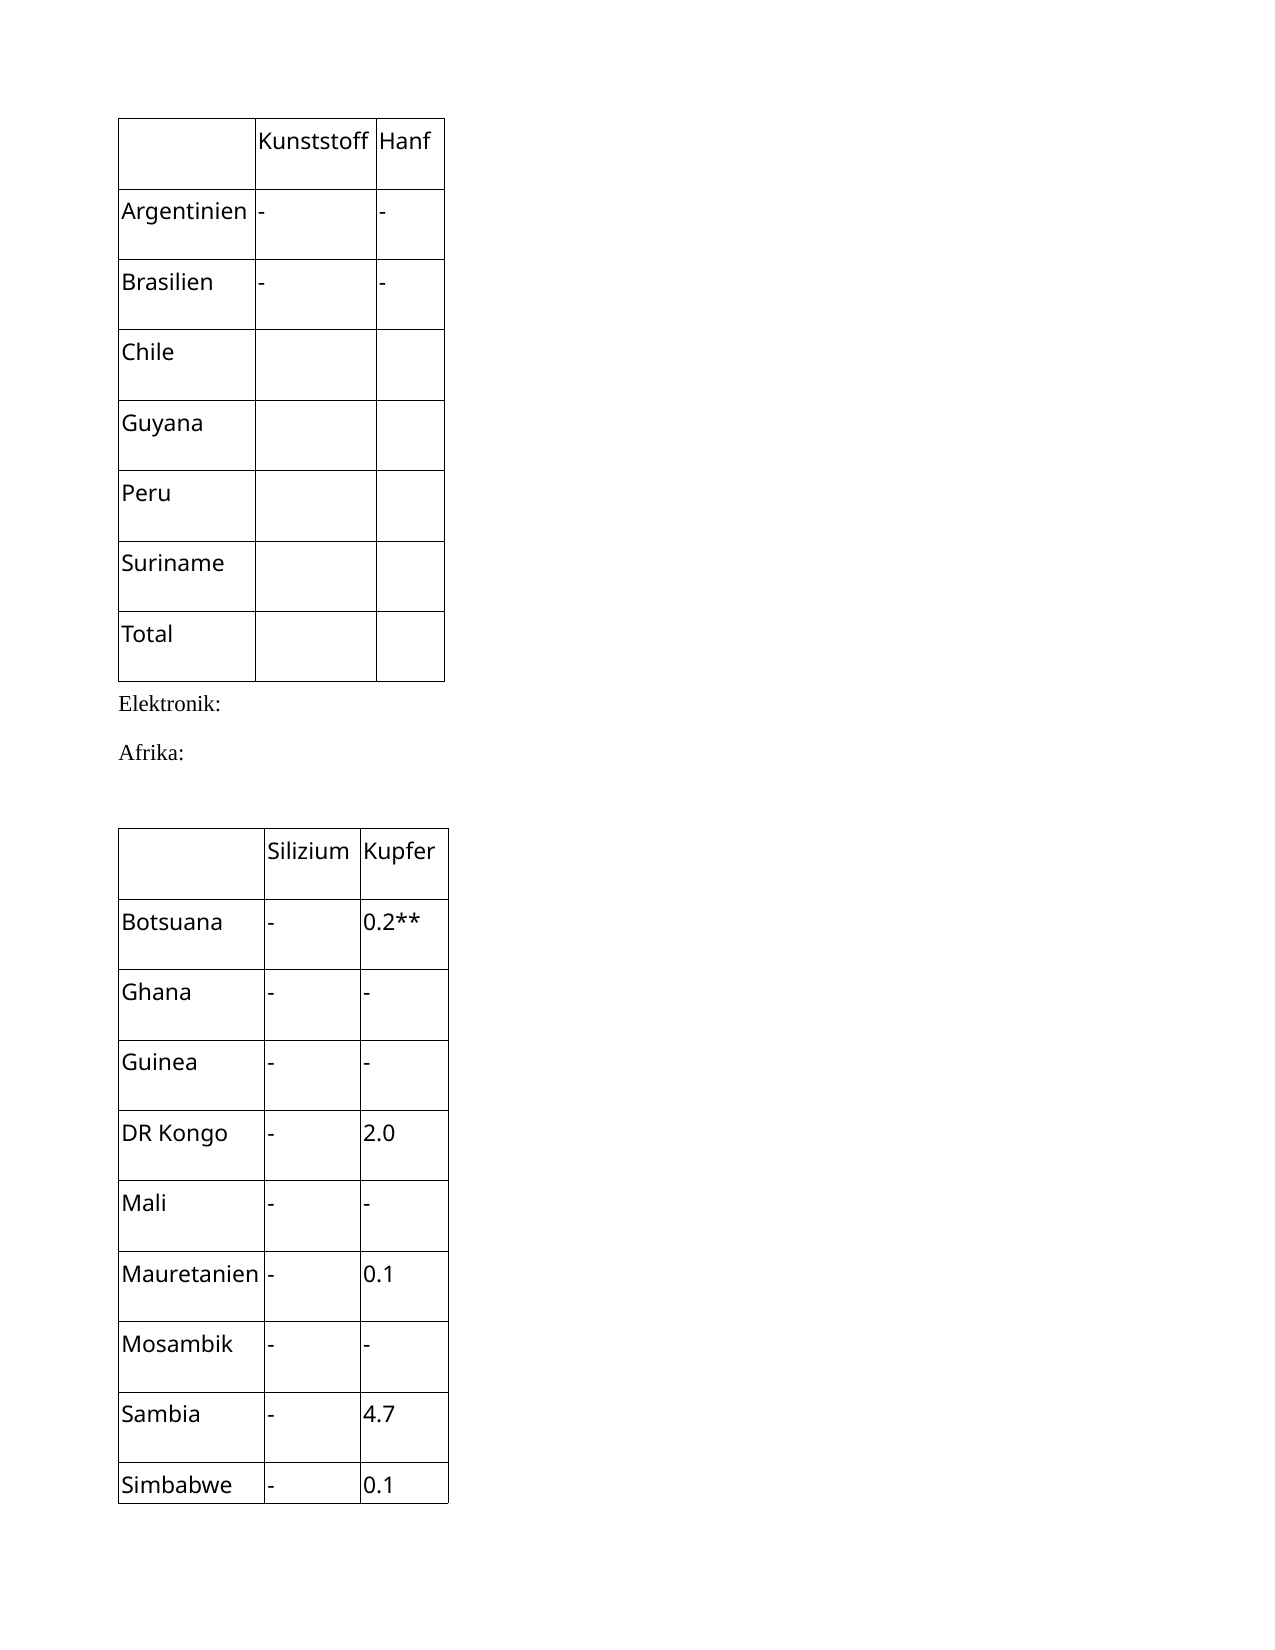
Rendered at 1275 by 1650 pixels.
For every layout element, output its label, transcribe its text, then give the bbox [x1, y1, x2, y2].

table_cell DR Kongo [119, 1111, 264, 1180]
text Elektronik: [118, 682, 1157, 717]
table_cell Chile [119, 330, 255, 400]
table_cell Argentinien [119, 190, 255, 259]
table_cell Guyana [119, 401, 255, 470]
table_cell [256, 330, 376, 400]
table_cell Brasilien [119, 260, 255, 329]
table_cell [377, 542, 444, 611]
table_cell Guinea [119, 1041, 264, 1110]
table_cell - [361, 1322, 448, 1392]
table_cell 4.7 [361, 1393, 448, 1462]
table_cell - [265, 1041, 360, 1110]
table_cell - [265, 1393, 360, 1462]
table_cell [377, 330, 444, 400]
table_cell Botsuana [119, 900, 264, 969]
table_cell Simbabwe [119, 1463, 264, 1503]
table_cell - [265, 1252, 360, 1321]
table_cell 0.1 [361, 1463, 448, 1503]
table_cell Mosambik [119, 1322, 264, 1392]
table_cell - [256, 190, 376, 259]
table_header Kupfer [361, 829, 448, 899]
table_cell - [361, 1041, 448, 1110]
table_cell 0.1 [361, 1252, 448, 1321]
table_header Silizium [265, 829, 360, 899]
table_header [119, 119, 255, 188]
table_cell [256, 612, 376, 681]
table_cell - [361, 1181, 448, 1251]
table_cell - [265, 1463, 360, 1503]
table_cell 2.0 [361, 1111, 448, 1180]
table_cell Sambia [119, 1393, 264, 1462]
table_cell [377, 471, 444, 541]
table_cell - [256, 260, 376, 329]
table_cell Suriname [119, 542, 255, 611]
table_cell [377, 612, 444, 681]
table_cell Total [119, 612, 255, 681]
table_cell Ghana [119, 970, 264, 1039]
table_header [119, 829, 264, 899]
table_header Hanf [377, 119, 444, 188]
table_cell [377, 401, 444, 470]
table_cell - [265, 900, 360, 969]
table_cell Mali [119, 1181, 264, 1251]
table_cell [256, 401, 376, 470]
table_cell Mauretanien [119, 1252, 264, 1321]
table_cell - [265, 1111, 360, 1180]
table_cell - [265, 1322, 360, 1392]
table_cell - [265, 970, 360, 1039]
table_cell - [377, 190, 444, 259]
table_cell [256, 471, 376, 541]
table_header Kunststoff [256, 119, 376, 188]
text Afrika: [118, 731, 1157, 766]
table_cell - [265, 1181, 360, 1251]
table_cell - [377, 260, 444, 329]
table_cell [256, 542, 376, 611]
table_cell Peru [119, 471, 255, 541]
table_cell - [361, 970, 448, 1039]
table_cell 0.2** [361, 900, 448, 969]
